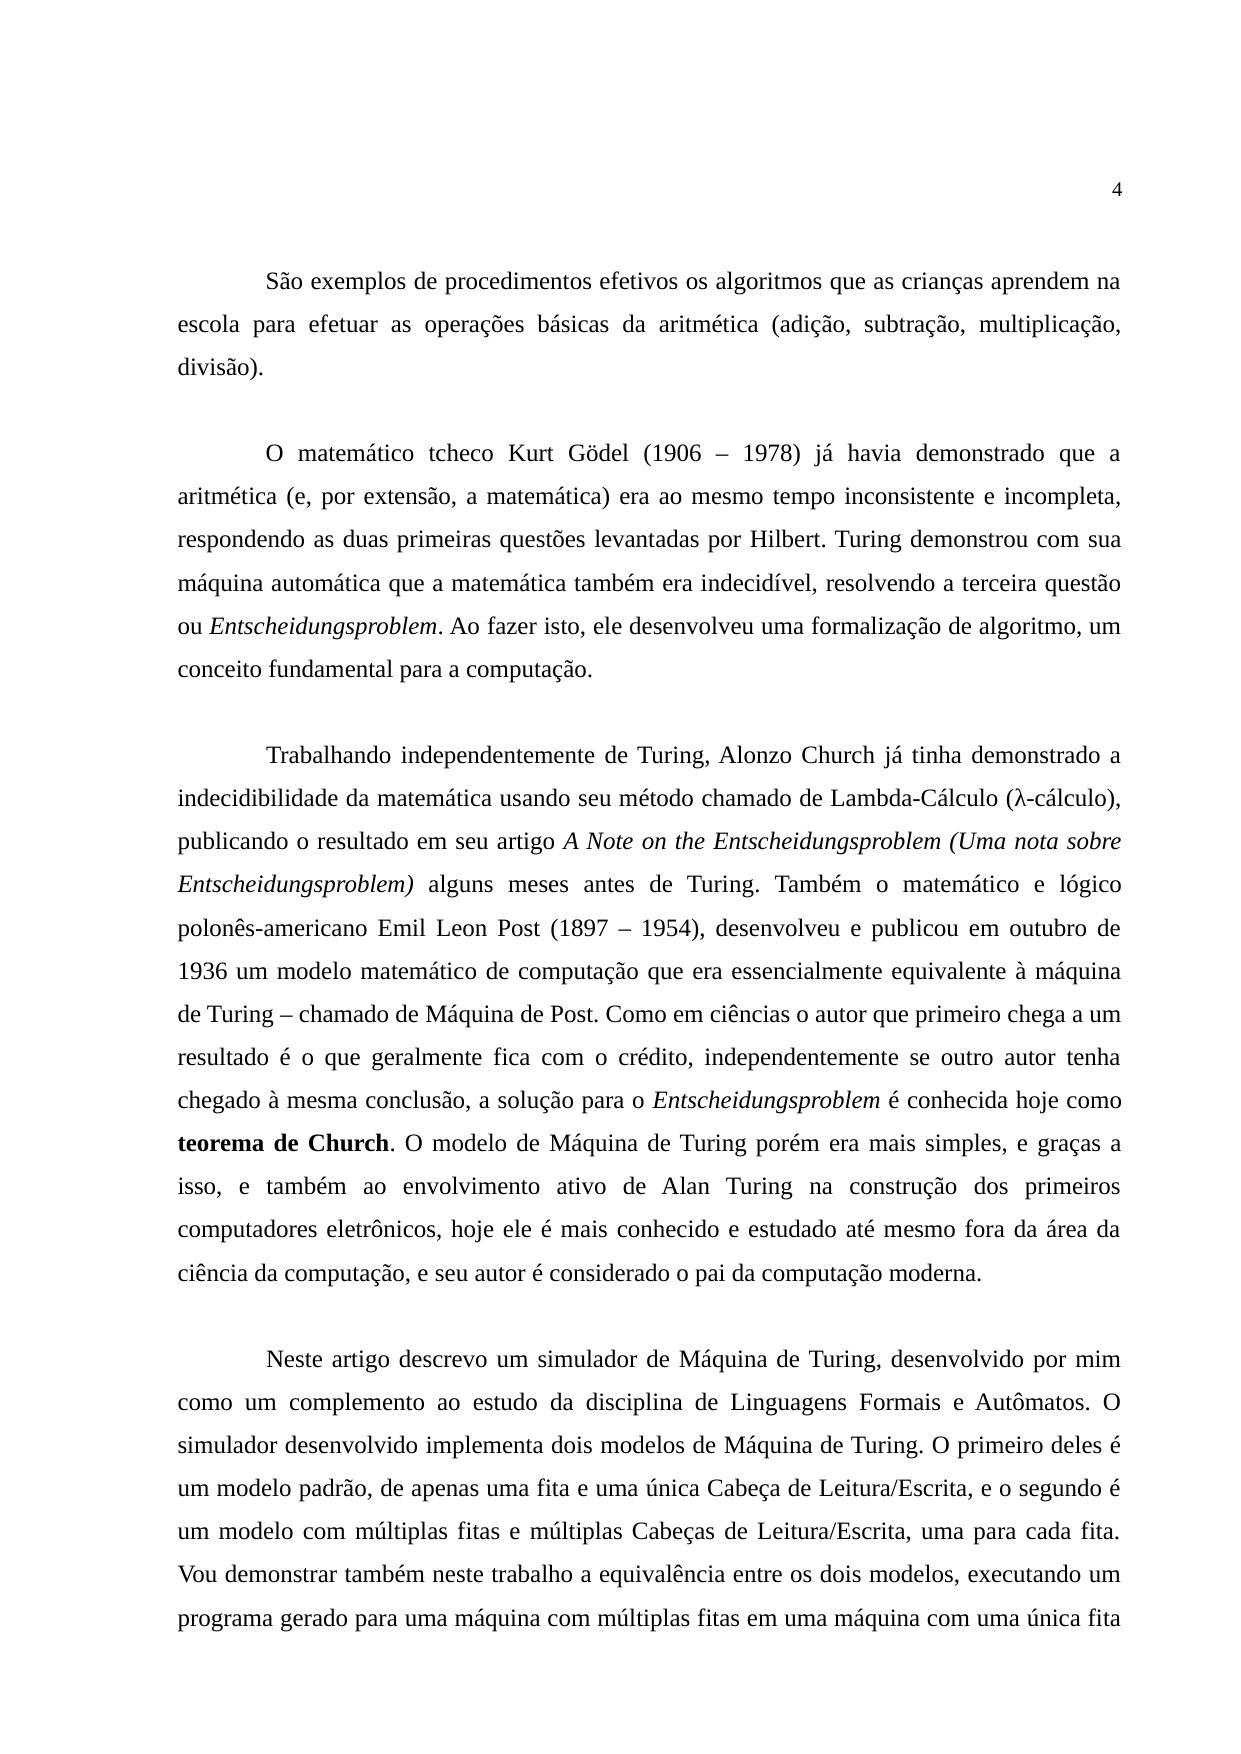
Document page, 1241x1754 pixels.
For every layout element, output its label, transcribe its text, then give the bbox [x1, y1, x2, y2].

text O matemático tcheco Kurt Gödel (1906 – 1978) já havia demonstrado que a aritmética (e, por extensão, a matemática) era ao mesmo tempo inconsistente e incompleta, respondendo as duas primeiras questões levantadas por Hilbert. Turing demonstrou com sua máquina automática que a matemática também era indecidível, resolvendo a terceira questão ou Entscheidungsproblem. Ao fazer isto, ele desenvolveu uma formalização de algoritmo, um conceito fundamental para a computação. [177, 438, 1122, 683]
text São exemplos de procedimentos efetivos os algoritmos que as crianças aprendem na escola para efetuar as operações básicas da aritmética (adição, subtração, multiplicação, divisão). [177, 266, 1122, 381]
text Neste artigo descrevo um simulador de Máquina de Turing, desenvolvido por mim como um complemento ao estudo da disciplina de Linguagens Formais e Autômatos. O simulador desenvolvido implementa dois modelos de Máquina de Turing. O primeiro deles é um modelo padrão, de apenas uma fita e uma única Cabeça de Leitura/Escrita, e o segundo é um modelo com múltiplas fitas e múltiplas Cabeças de Leitura/Escrita, uma para cada fita. Vou demonstrar também neste trabalho a equivalência entre os dois modelos, executando um programa gerado para uma máquina com múltiplas fitas em uma máquina com uma única fita [177, 1344, 1122, 1631]
text Trabalhando independentemente de Turing, Alonzo Church já tinha demonstrado a indecidibilidade da matemática usando seu método chamado de Lambda-Cálculo (λ-cálculo), publicando o resultado em seu artigo A Note on the Entscheidungsproblem (Uma nota sobre Entscheidungsproblem) alguns meses antes de Turing. Também o matemático e lógico polonês-americano Emil Leon Post (1897 – 1954), desenvolveu e publicou em outubro de 1936 um modelo matemático de computação que era essencialmente equivalente à máquina de Turing – chamado de Máquina de Post. Como em ciências o autor que primeiro chega a um resultado é o que geralmente fica com o crédito, independentemente se outro autor tenha chegado à mesma conclusão, a solução para o Entscheidungsproblem é conhecida hoje como teorema de Church. O modelo de Máquina de Turing porém era mais simples, e graças a isso, e também ao envolvimento ativo de Alan Turing na construção dos primeiros computadores eletrônicos, hoje ele é mais conhecido e estudado até mesmo fora da área da ciência da computação, e seu autor é considerado o pai da computação moderna. [177, 740, 1122, 1286]
